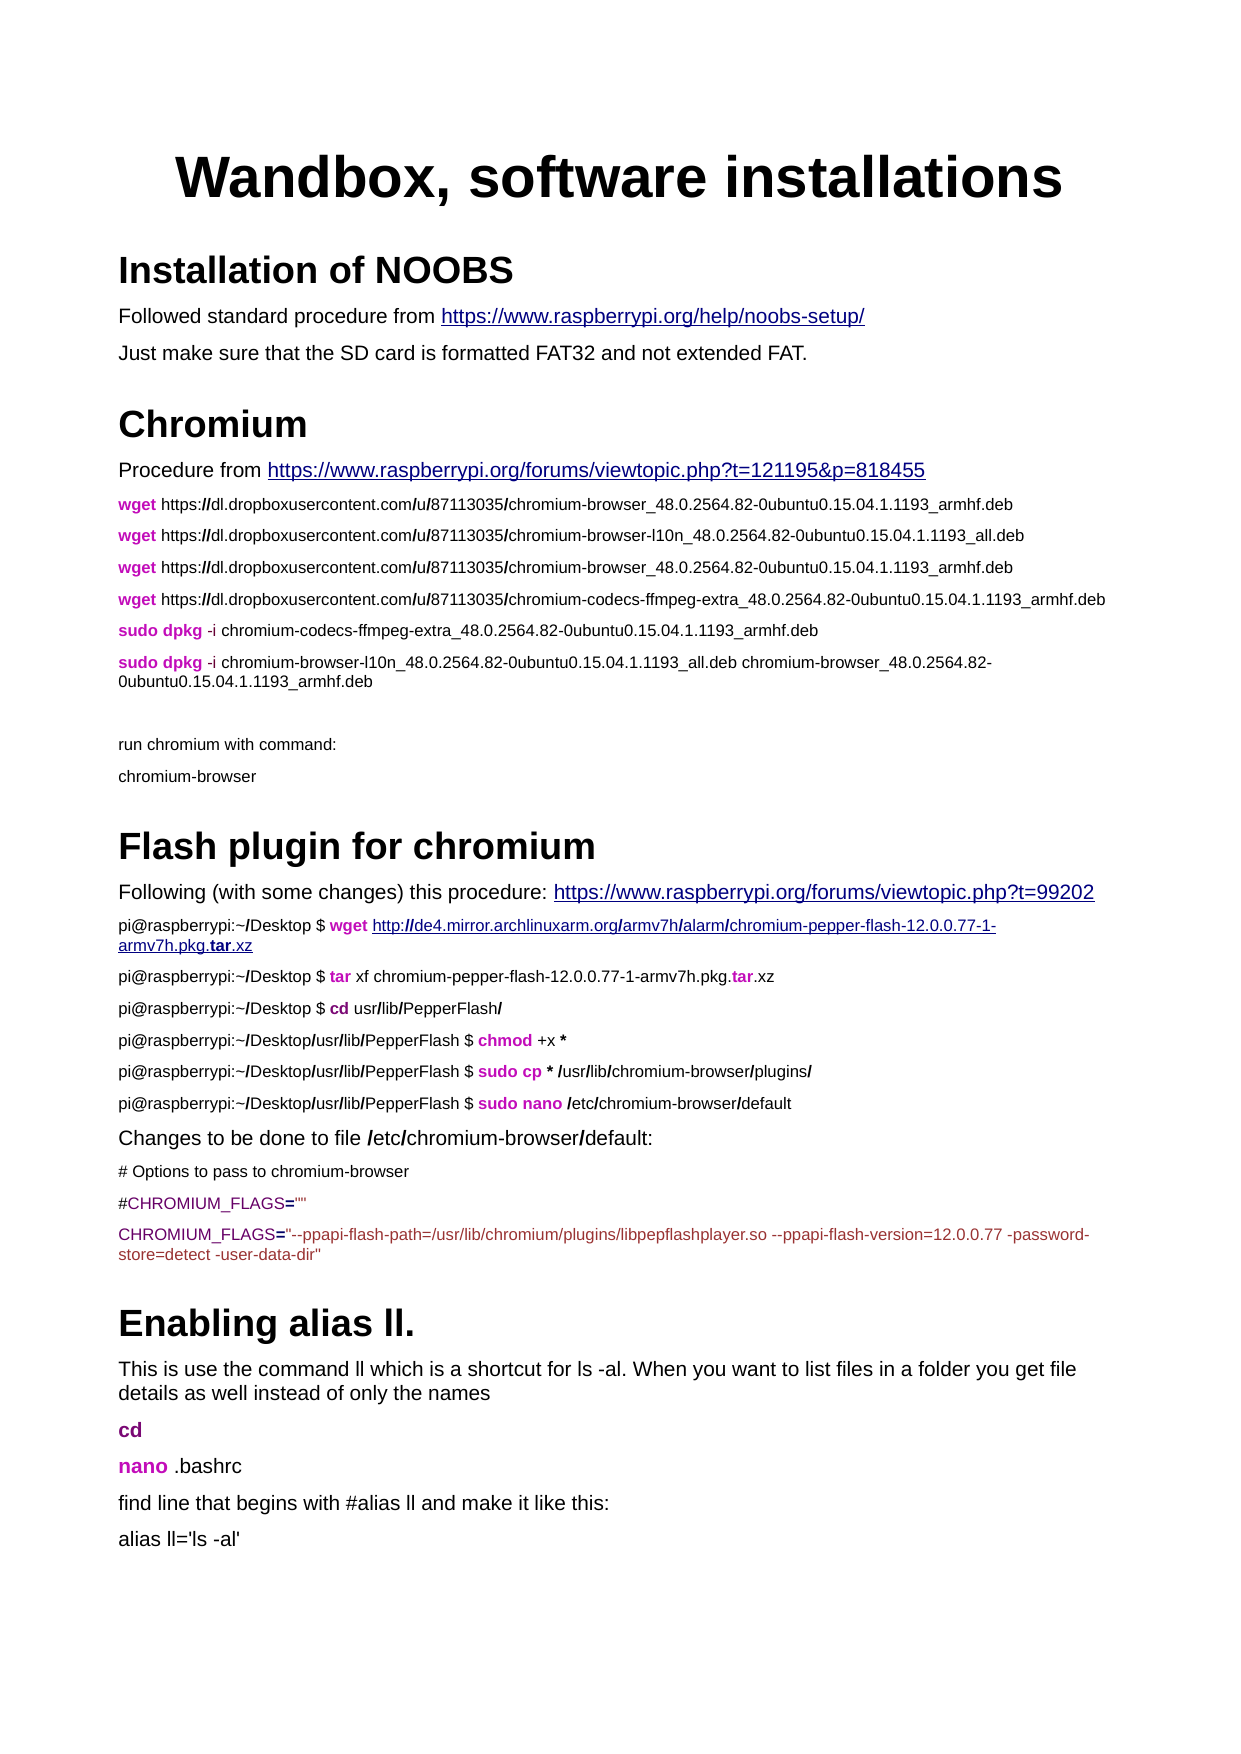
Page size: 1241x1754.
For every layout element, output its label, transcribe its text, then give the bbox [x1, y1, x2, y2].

text wget https://dl.dropboxusercontent.com/u/87113035/chromium-browser-l10n_48.0.2564.82-0ubuntu0.15.04.1.1193_all.deb [118, 526, 1122, 545]
title Wandbox, software installations [118, 143, 1122, 210]
text chromium-browser [118, 767, 1122, 786]
text CHROMIUM_FLAGS="--ppapi-flash-path=/usr/lib/chromium/plugins/libpepflashplayer.so --ppapi-flash-version=12.0.0.77 -password-store=detect -user-data-dir" [118, 1225, 1122, 1263]
subtitle Enabling alias ll. [118, 1301, 1122, 1344]
text # Options to pass to chromium-browser [118, 1162, 1122, 1181]
text pi@raspberrypi:~/Desktop/usr/lib/PepperFlash $ sudo nano /etc/chromium-browser/default [118, 1094, 1122, 1113]
text alias ll='ls -al' [118, 1527, 1122, 1551]
text nano .bashrc [118, 1454, 1122, 1478]
text Following (with some changes) this procedure: https://www.raspberrypi.org/forums/viewtopic.php?t=99202 [118, 880, 1122, 904]
text wget https://dl.dropboxusercontent.com/u/87113035/chromium-browser_48.0.2564.82-0ubuntu0.15.04.1.1193_armhf.deb [118, 558, 1122, 577]
text wget https://dl.dropboxusercontent.com/u/87113035/chromium-codecs-ffmpeg-extra_48.0.2564.82-0ubuntu0.15.04.1.1193_armhf.deb [118, 589, 1122, 608]
subtitle Chromium [118, 402, 1122, 445]
text pi@raspberrypi:~/Desktop $ tar xf chromium-pepper-flash-12.0.0.77-1-armv7h.pkg.tar.xz [118, 967, 1122, 986]
text Changes to be done to file /etc/chromium-browser/default: [118, 1125, 1122, 1149]
text find line that begins with #alias ll and make it like this: [118, 1490, 1122, 1514]
text pi@raspberrypi:~/Desktop $ cd usr/lib/PepperFlash/ [118, 999, 1122, 1018]
text sudo dpkg -i chromium-codecs-ffmpeg-extra_48.0.2564.82-0ubuntu0.15.04.1.1193_armhf.deb [118, 621, 1122, 640]
text pi@raspberrypi:~/Desktop/usr/lib/PepperFlash $ chmod +x * [118, 1030, 1122, 1049]
text wget https://dl.dropboxusercontent.com/u/87113035/chromium-browser_48.0.2564.82-0ubuntu0.15.04.1.1193_armhf.deb [118, 494, 1122, 513]
text sudo dpkg -i chromium-browser-l10n_48.0.2564.82-0ubuntu0.15.04.1.1193_all.deb chromium-browser_48.0.2564.82-0ubuntu0.15.04.1.1193_armhf.deb [118, 653, 1122, 691]
text run chromium with command: [118, 735, 1122, 754]
text pi@raspberrypi:~/Desktop/usr/lib/PepperFlash $ sudo cp * /usr/lib/chromium-browser/plugins/ [118, 1062, 1122, 1081]
text Followed standard procedure from https://www.raspberrypi.org/help/noobs-setup/ [118, 304, 1122, 328]
text #CHROMIUM_FLAGS="" [118, 1193, 1122, 1213]
text This is use the command ll which is a shortcut for ls -al. When you want to list files in a folder you get file details as well instead of only the names [118, 1357, 1122, 1405]
subtitle Flash plugin for chromium [118, 823, 1122, 867]
text Just make sure that the SD card is formatted FAT32 and not extended FAT. [118, 340, 1122, 364]
subtitle Installation of NOOBS [118, 248, 1122, 291]
text cd [118, 1417, 1122, 1441]
text Procedure from https://www.raspberrypi.org/forums/viewtopic.php?t=121195&p=818455 [118, 458, 1122, 482]
text pi@raspberrypi:~/Desktop $ wget http://de4.mirror.archlinuxarm.org/armv7h/alarm/chromium-pepper-flash-12.0.0.77-1-armv7h.pkg.tar.xz [118, 916, 1122, 954]
